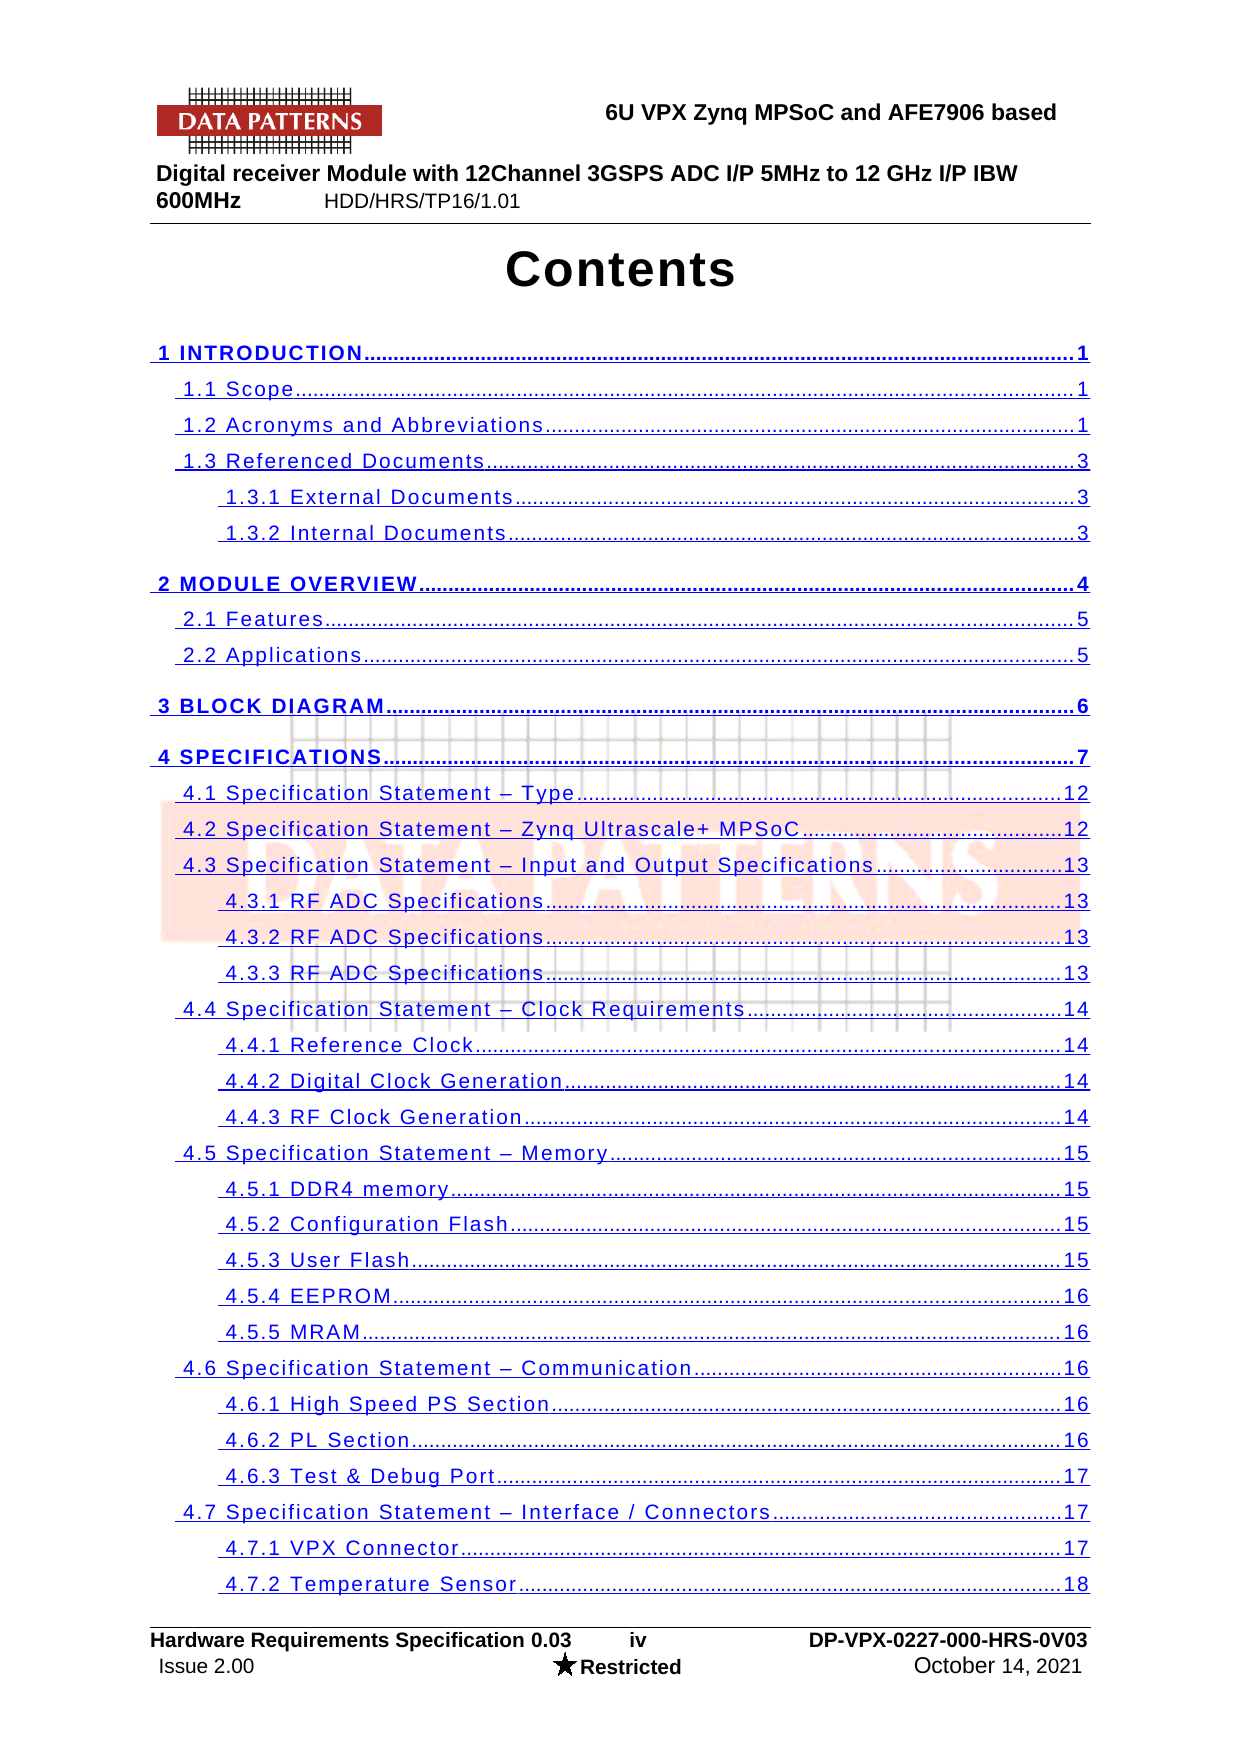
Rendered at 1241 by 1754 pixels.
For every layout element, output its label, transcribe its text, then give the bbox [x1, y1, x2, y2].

text 4.7.2 Temperature Sensor 18 [217, 1572, 1091, 1593]
picture [220, 718, 1021, 745]
text 4.3.3 RF ADC Specifications 13 [217, 961, 1091, 982]
text 4.7.1 VPX Connector 17 [217, 1536, 1091, 1557]
text 4.5.3 User Flash 15 [217, 1248, 1091, 1269]
picture [220, 1021, 1021, 1033]
subtitle Contents [150, 239, 1091, 297]
text 2.2 Applications 5 [175, 643, 1091, 664]
text 4 SPECIFICATIONS 7 [150, 745, 1091, 766]
text 2 MODULE OVERVIEW 4 [150, 571, 1091, 592]
text 4.5.2 Configuration Flash 15 [217, 1212, 1091, 1233]
text 1.3.1 External Documents 3 [217, 484, 1091, 506]
text 4.3.2 RF ADC Specifications 13 [217, 925, 1091, 946]
text 1.3.2 Internal Documents 3 [217, 520, 1091, 541]
text 4.5.1 DDR4 memory 15 [217, 1176, 1091, 1197]
text 4.6.2 PL Section 16 [217, 1428, 1091, 1449]
text 4.4.1 Reference Clock 14 [217, 1033, 1091, 1054]
picture [220, 913, 1021, 925]
text 4.7 Specification Statement – Interface / Connectors 17 [175, 1500, 1091, 1521]
text 4.3.1 RF ADC Specifications 13 [217, 889, 1091, 910]
picture [220, 769, 1021, 781]
text 4.4.3 RF Clock Generation 14 [217, 1104, 1091, 1126]
text 1.2 Acronyms and Abbreviations 1 [175, 413, 1091, 434]
text 1 INTRODUCTION 1 [150, 341, 1091, 362]
text 2.1 Features 5 [175, 607, 1091, 628]
text 4.5 Specification Statement – Memory 15 [175, 1140, 1091, 1161]
picture [220, 841, 1021, 853]
text 4.4.2 Digital Clock Generation 14 [217, 1068, 1091, 1089]
text 4.2 Specification Statement – Zynq Ultrascale+ MPSoC 12 [175, 817, 1091, 838]
picture [220, 805, 1021, 817]
text 4.3 Specification Statement – Input and Output Specifications 13 [175, 853, 1091, 874]
text 4.4 Specification Statement – Clock Requirements 14 [175, 997, 1091, 1018]
text 4.1 Specification Statement – Type 12 [175, 781, 1091, 802]
text 1.1 Scope 1 [175, 377, 1091, 398]
picture [220, 877, 1021, 889]
text 4.5.4 EEPROM 16 [217, 1284, 1091, 1305]
text 1.3 Referenced Documents 3 [175, 448, 1091, 469]
picture [220, 949, 1021, 961]
text 4.5.5 MRAM 16 [217, 1320, 1091, 1341]
picture [220, 985, 1021, 997]
picture [155, 80, 383, 161]
text 3 BLOCK DIAGRAM 6 [150, 694, 1091, 715]
text 4.6 Specification Statement – Communication 16 [175, 1356, 1091, 1377]
text 4.6.1 High Speed PS Section 16 [217, 1392, 1091, 1413]
text 4.6.3 Test & Debug Port 17 [217, 1464, 1091, 1485]
